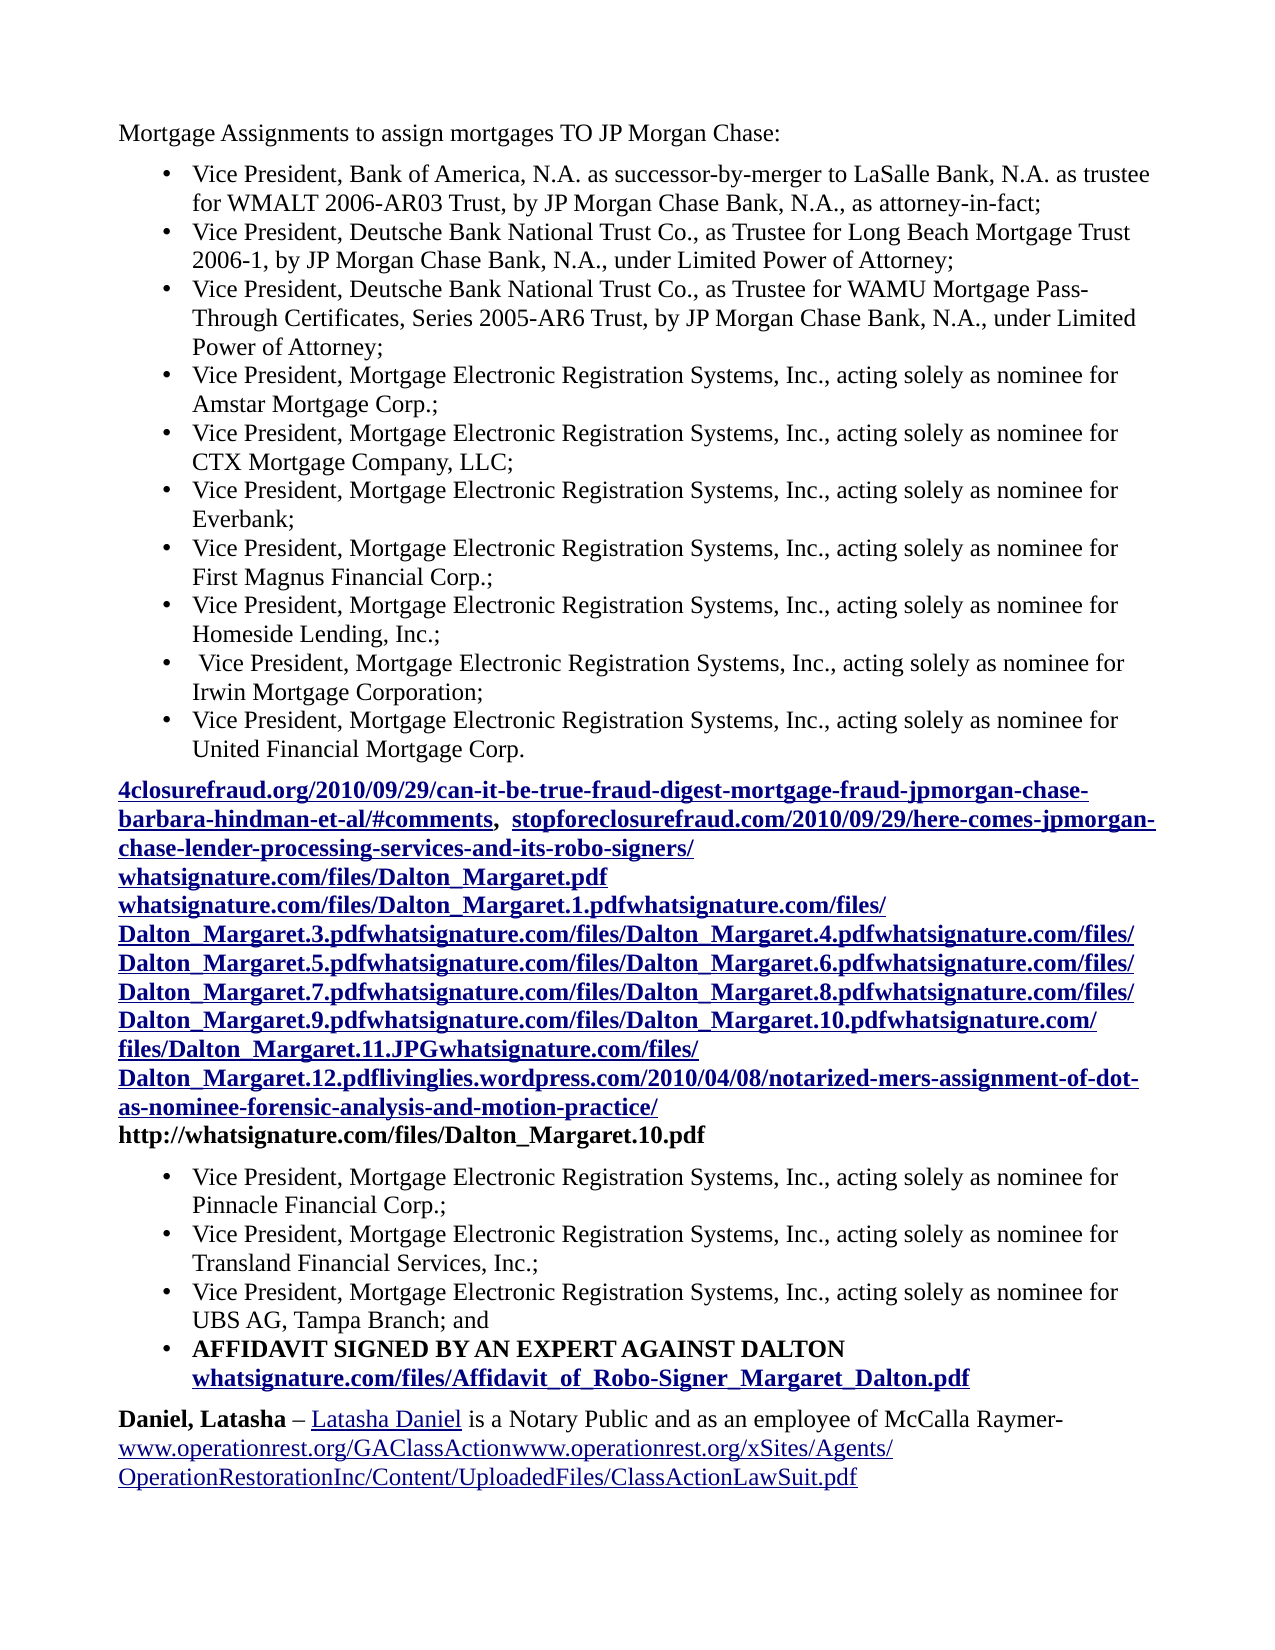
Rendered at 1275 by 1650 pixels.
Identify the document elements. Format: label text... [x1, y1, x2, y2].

list Vice President, Mortgage Electronic Registration Systems, Inc., acting solely as nominee for First Magnus Financial Corp.; [162, 533, 1157, 591]
list Vice President, Mortgage Electronic Registration Systems, Inc., acting solely as nominee for United Financial Mortgage Corp. [162, 706, 1157, 763]
list Vice President, Bank of America, N.A. as successor-by-merger to LaSalle Bank, N.A. as trustee for WMALT 2006-AR03 Trust, by JP Morgan Chase Bank, N.A., as attorney-in-fact; [162, 159, 1157, 217]
list Vice President, Mortgage Electronic Registration Systems, Inc., acting solely as nominee for CTX Mortgage Company, LLC; [162, 418, 1157, 476]
list Vice President, Mortgage Electronic Registration Systems, Inc., acting solely as nominee for Everbank; [162, 476, 1157, 533]
list Vice President, Mortgage Electronic Registration Systems, Inc., acting solely as nominee for UBS AG, Tampa Branch; and [162, 1277, 1157, 1334]
text 4closurefraud.org/2010/09/29/can-it-be-true-fraud-digest-mortgage-fraud-jpmorgan-chase-barbara-hindman-et-al/#comments, stopforeclosurefraud.com/2010/09/29/here-comes-jpmorgan-chase-lender-processing-services-and-its-robo-signers/ whatsignature.com/files/Dalton_Margaret.pdf whatsignature.com/files/Dalton_Margaret.1.pdfwhatsignature.com/files/Dalton_Margaret.3.pdfwhatsignature.com/files/Dalton_Margaret.4.pdfwhatsignature.com/files/Dalton_Margaret.5.pdfwhatsignature.com/files/Dalton_Margaret.6.pdfwhatsignature.com/files/Dalton_Margaret.7.pdfwhatsignature.com/files/Dalton_Margaret.8.pdfwhatsignature.com/files/Dalton_Margaret.9.pdfwhatsignature.com/files/Dalton_Margaret.10.pdfwhatsignature.com/files/Dalton_Margaret.11.JPGwhatsignature.com/files/Dalton_Margaret.12.pdflivinglies.wordpress.com/2010/04/08/notarized-mers-assignment-of-dot-as-nominee-forensic-analysis-and-motion-practice/ http://whatsignature.com/files/Dalton_Margaret.10.pdf [118, 776, 1157, 1149]
list Vice President, Mortgage Electronic Registration Systems, Inc., acting solely as nominee for Homeside Lending, Inc.; [162, 591, 1157, 648]
text Daniel, Latasha – Latasha Daniel is a Notary Public and as an employee of McCalla Raymer- www.operationrest.org/GAClassActionwww.operationrest.org/xSites/Agents/OperationRestorationInc/Content/UploadedFiles/ClassActionLawSuit.pdf [118, 1404, 1157, 1491]
list Vice President, Deutsche Bank National Trust Co., as Trustee for WAMU Mortgage Pass-Through Certificates, Series 2005-AR6 Trust, by JP Morgan Chase Bank, N.A., under Limited Power of Attorney; [162, 274, 1157, 361]
list Vice President, Mortgage Electronic Registration Systems, Inc., acting solely as nominee for Pinnacle Financial Corp.; [162, 1162, 1157, 1219]
list Vice President, Mortgage Electronic Registration Systems, Inc., acting solely as nominee for Transland Financial Services, Inc.; [162, 1219, 1157, 1277]
list Vice President, Mortgage Electronic Registration Systems, Inc., acting solely as nominee for Amstar Mortgage Corp.; [162, 361, 1157, 418]
text Mortgage Assignments to assign mortgages TO JP Morgan Chase: [118, 118, 1157, 147]
list AFFIDAVIT SIGNED BY AN EXPERT AGAINST DALTON whatsignature.com/files/Affidavit_of_Robo-Signer_Margaret_Dalton.pdf [162, 1334, 1157, 1392]
list Vice President, Mortgage Electronic Registration Systems, Inc., acting solely as nominee for Irwin Mortgage Corporation; [162, 648, 1157, 706]
list Vice President, Deutsche Bank National Trust Co., as Trustee for Long Beach Mortgage Trust 2006-1, by JP Morgan Chase Bank, N.A., under Limited Power of Attorney; [162, 217, 1157, 274]
